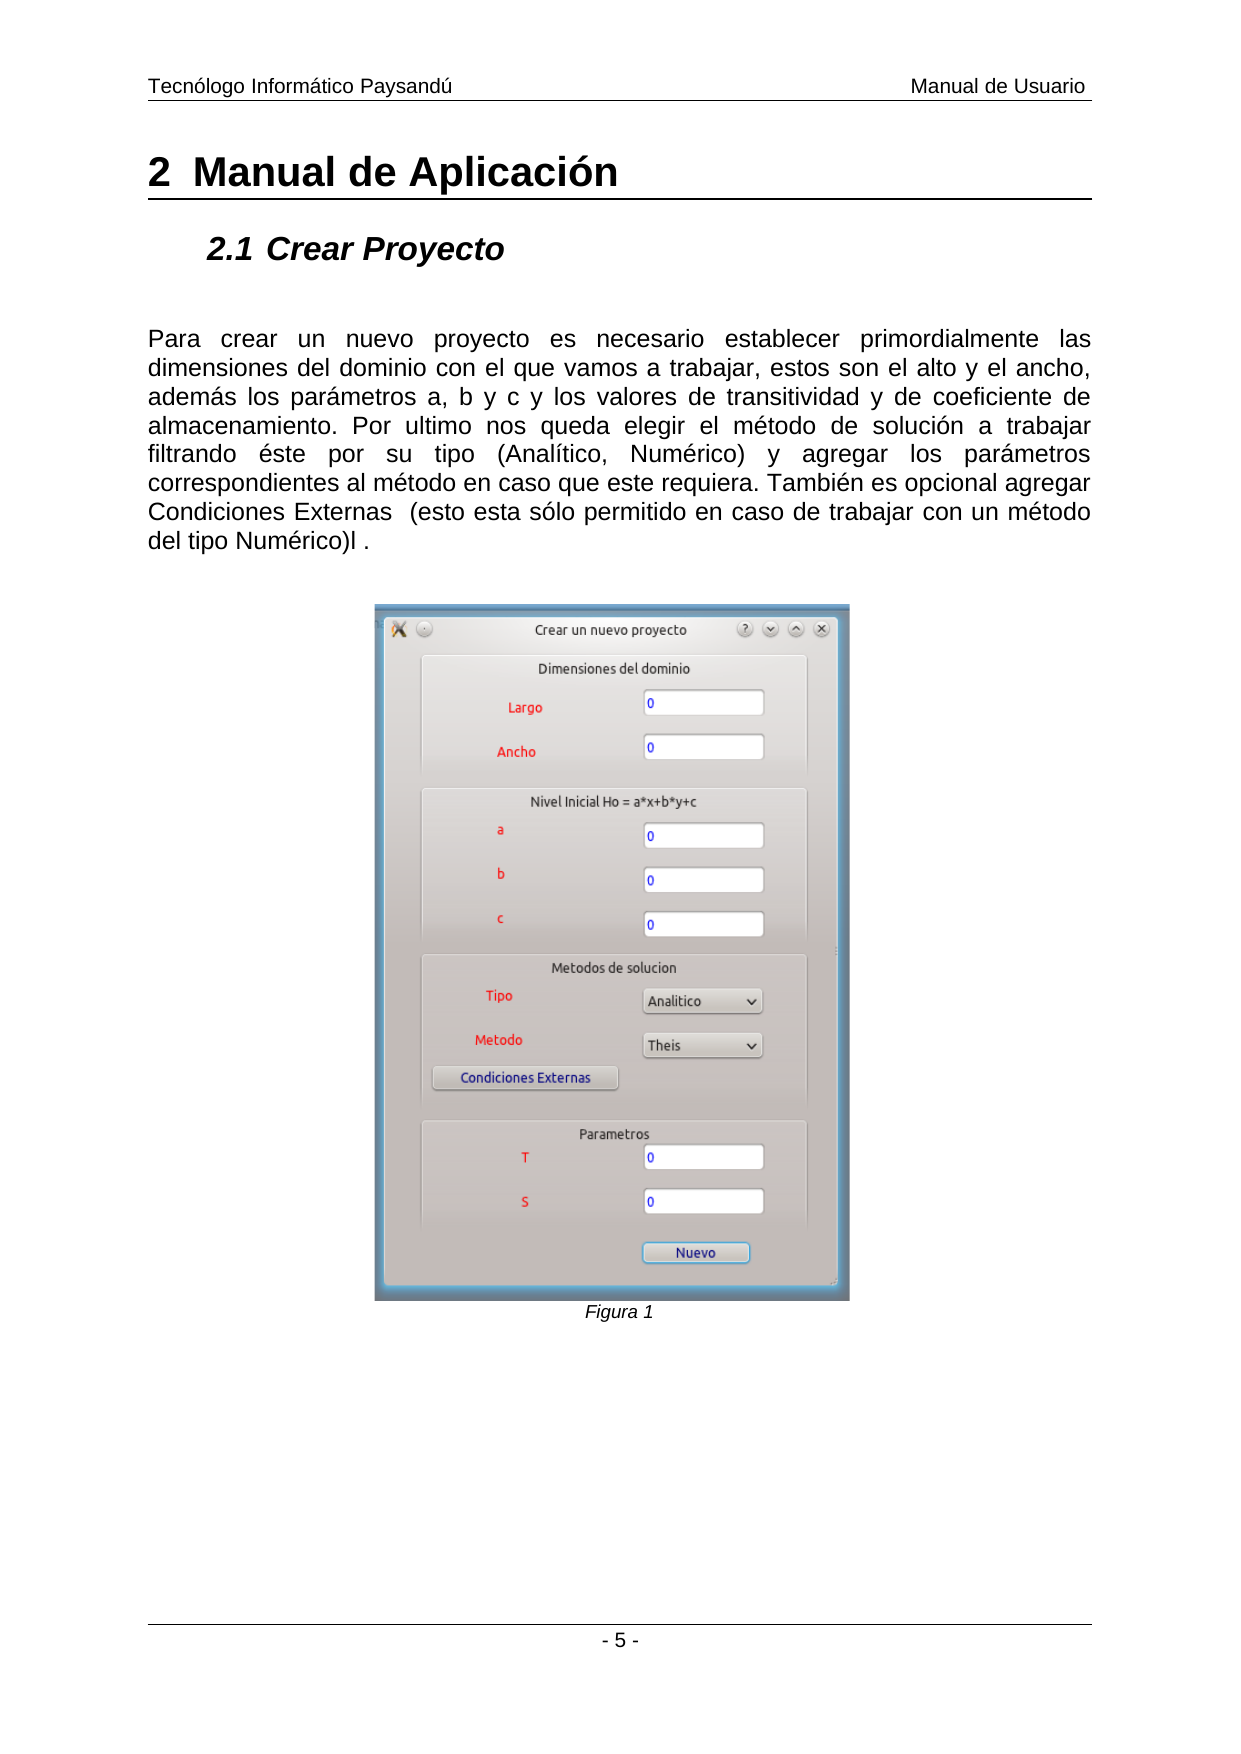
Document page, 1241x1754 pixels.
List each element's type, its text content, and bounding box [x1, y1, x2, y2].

text Para crear un nuevo proyecto es necesario establecer primordialmente las dimensiones del dominio con el que vamos a trabajar, estos son el alto y el ancho, además los parámetros a, b y c y los valores de transitividad y de coeficiente de almacenamiento. Por ultimo nos queda elegir el método de solución a trabajar filtrando éste por su tipo (Analítico, Numérico) y agregar los parámetros correspondientes al método en caso que este requiera. También es opcional agregar Condiciones Externas (esto esta sólo permitido en caso de trabajar con un método del tipo Numérico)l . [148, 324, 1092, 554]
text Figura 1 [148, 583, 1092, 1322]
subtitle Crear Proyecto [207, 228, 1092, 267]
subtitle Manual de Aplicación [148, 148, 1092, 198]
picture [374, 604, 850, 1301]
